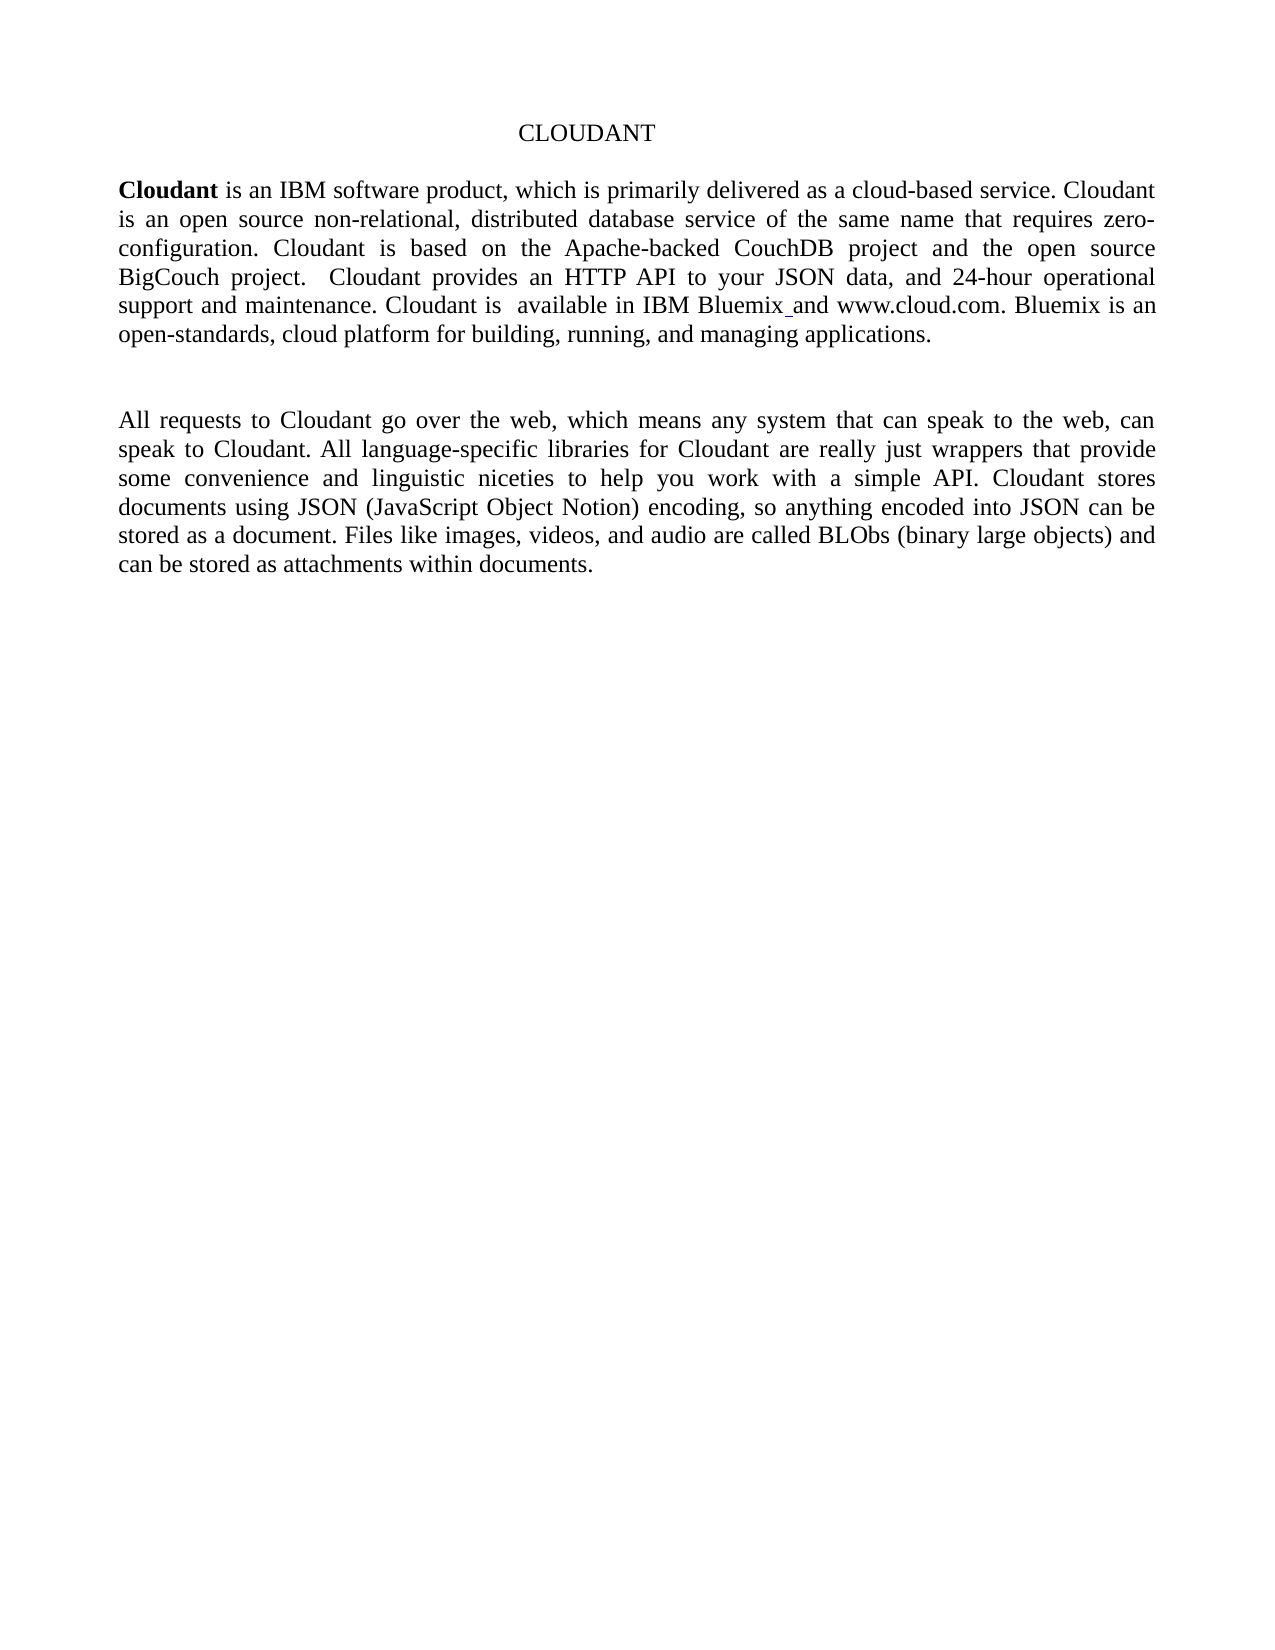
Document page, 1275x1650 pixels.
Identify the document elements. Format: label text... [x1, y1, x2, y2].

text All requests to Cloudant go over the web, which means any system that can speak to the web, can speak to Cloudant. All language-specific libraries for Cloudant are really just wrappers that provide some convenience and linguistic niceties to help you work with a simple API. Cloudant stores documents using JSON (JavaScript Object Notion) encoding, so anything encoded into JSON can be stored as a document. Files like images, videos, and audio are called BLObs (binary large objects) and can be stored as attachments within documents. [118, 406, 1157, 578]
text CLOUDANT [118, 118, 1157, 147]
text Cloudant is an IBM software product, which is primarily delivered as a cloud-based service. Cloudant is an open source non-relational, distributed database service of the same name that requires zero-configuration. Cloudant is based on the Apache-backed CouchDB project and the open source BigCouch project. Cloudant provides an HTTP API to your JSON data, and 24-hour operational support and maintenance. Cloudant is available in IBM Bluemix and www.cloud.com. Bluemix is an open-standards, cloud platform for building, running, and managing applications. [118, 176, 1157, 348]
